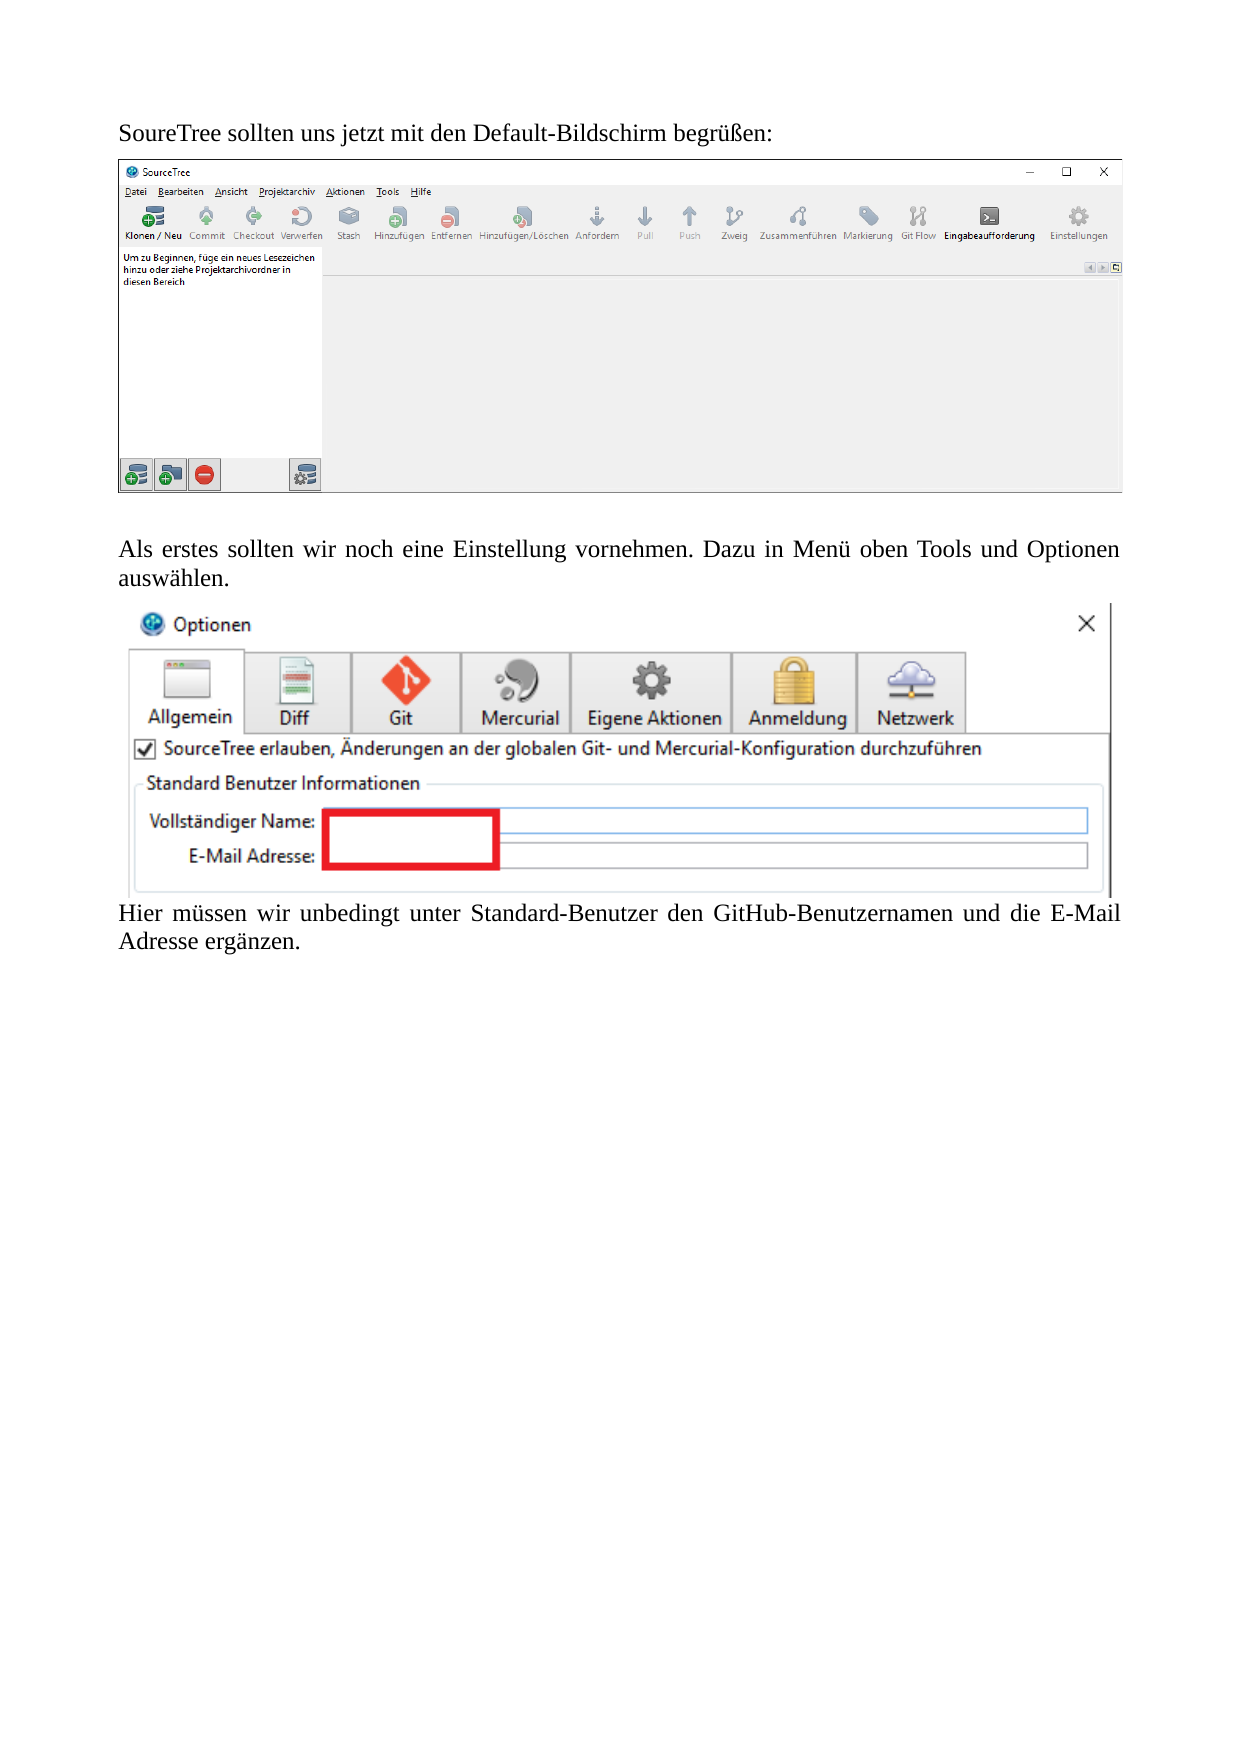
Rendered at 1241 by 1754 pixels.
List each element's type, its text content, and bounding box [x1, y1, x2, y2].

text SoureTree sollten uns jetzt mit den Default-Bildschirm begrüßen: [118, 118, 1122, 147]
picture [118, 159, 1123, 493]
text Als erstes sollten wir noch eine Einstellung vornehmen. Dazu in Menü oben Tools und Optionen auswählen. [118, 534, 1122, 591]
text Hier müssen wir unbedingt unter Standard-Benutzer den GitHub-Benutzernamen und die E-Mail Adresse ergänzen. [118, 604, 1122, 955]
